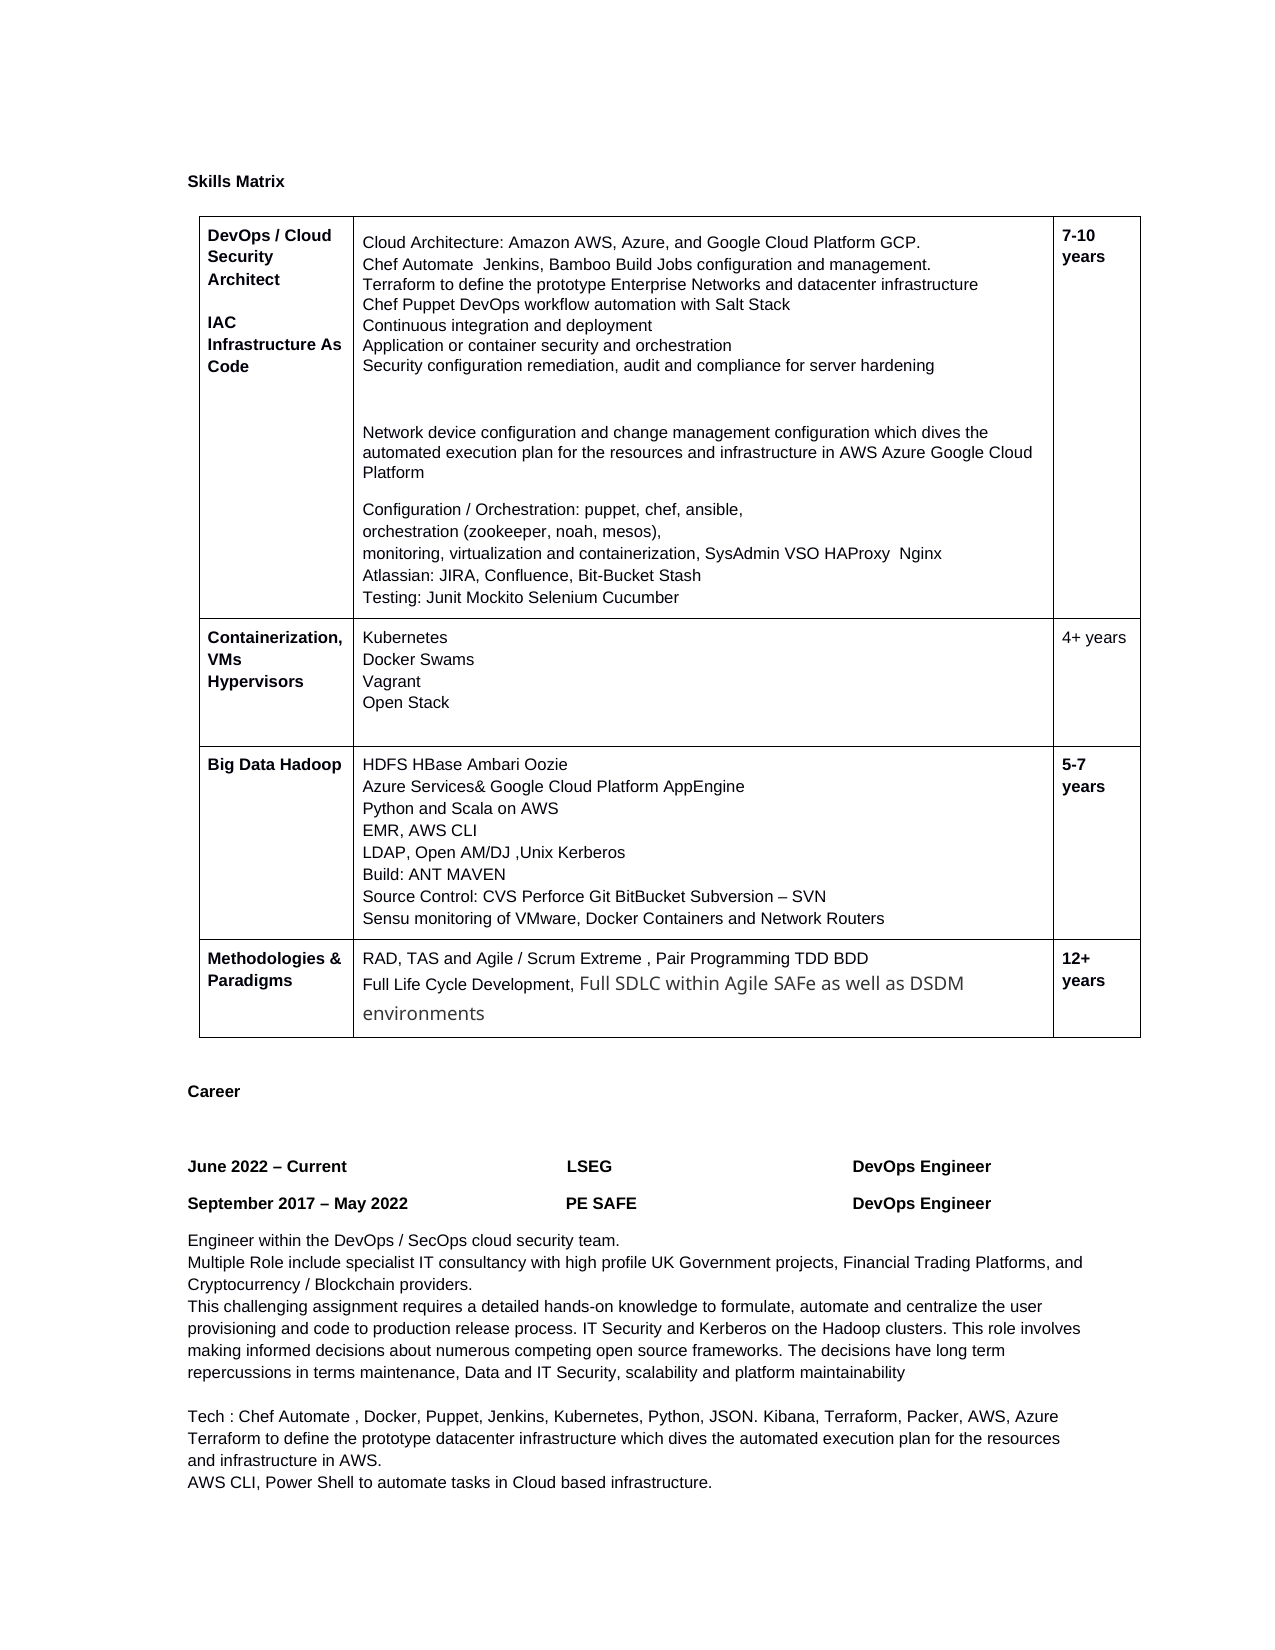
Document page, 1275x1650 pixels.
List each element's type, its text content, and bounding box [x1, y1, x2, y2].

text Engineer within the DevOps / SecOps cloud security team. [187, 1231, 1087, 1250]
text Tech : Chef Automate , Docker, Puppet, Jenkins, Kubernetes, Python, JSON. Kibana, Terraform, Packer, AWS, Azure [187, 1407, 1087, 1426]
table_cell Kubernetes Docker Swams Vagrant Open Stack [354, 619, 1053, 746]
table_cell 12+ years [1054, 940, 1140, 1037]
table_cell 4+ years [1054, 619, 1140, 746]
table_header 7-10 years [1054, 217, 1140, 618]
table_cell Big Data Hadoop [200, 747, 353, 939]
text AWS CLI, Power Shell to automate tasks in Cloud based infrastructure. [187, 1473, 1087, 1492]
text Multiple Role include specialist IT consultancy with high profile UK Government projects, Financial Trading Platforms, and Cryptocurrency / Blockchain providers. [187, 1253, 1087, 1294]
table_cell RAD, TAS and Agile / Scrum Extreme , Pair Programming TDD BDD Full Life Cycle Development, Full SDLC within Agile SAFe as well as DSDM environments [354, 940, 1053, 1037]
text Terraform to define the prototype datacenter infrastructure which dives the automated execution plan for the resources and infrastructure in AWS. [187, 1429, 1087, 1470]
text This challenging assignment requires a detailed hands-on knowledge to formulate, automate and centralize the user provisioning and code to production release process. IT Security and Kerberos on the Hadoop clusters. This role involves making informed decisions about numerous competing open source frameworks. The decisions have long term repercussions in terms maintenance, Data and IT Security, scalability and platform maintainability [187, 1297, 1087, 1382]
table_header Cloud Architecture: Amazon AWS, Azure, and Google Cloud Platform GCP. Chef Automate Jenkins, Bamboo Build Jobs configuration and management. Terraform to define the prototype Enterprise Networks and datacenter infrastructure Chef Puppet DevOps workflow automation with Salt Stack Continuous integration and deployment Application or container security and orchestration Security configuration remediation, audit and compliance for server hardening Network device configuration and change management configuration which dives the automated execution plan for the resources and infrastructure in AWS Azure Google Cloud Platform Configuration / Orchestration: puppet, chef, ansible, orchestration (zookeeper, noah, mesos), monitoring, virtualization and containerization, SysAdmin VSO HAProxy Nginx Atlassian: JIRA, Confluence, Bit-Bucket Stash Testing: Junit Mockito Selenium Cucumber [354, 217, 1053, 618]
table_cell Containerization, VMs Hypervisors [200, 619, 353, 746]
table_header DevOps / Cloud Security Architect IAC Infrastructure As Code [200, 217, 353, 618]
table_cell HDFS HBase Ambari Oozie Azure Services& Google Cloud Platform AppEngine Python and Scala on AWS EMR, AWS CLI LDAP, Open AM/DJ ,Unix Kerberos Build: ANT MAVEN Source Control: CVS Perforce Git BitBucket Subversion – SVN Sensu monitoring of VMware, Docker Containers and Network Routers [354, 747, 1053, 939]
text Skills Matrix [187, 172, 1087, 191]
table_cell 5-7 years [1054, 747, 1140, 939]
text Career [187, 1082, 1087, 1101]
text September 2017 – May 2022 PE SAFE DevOps Engineer [187, 1194, 1087, 1213]
table_cell Methodologies & Paradigms [200, 940, 353, 1037]
text June 2022 – Current LSEG DevOps Engineer [187, 1156, 1087, 1176]
